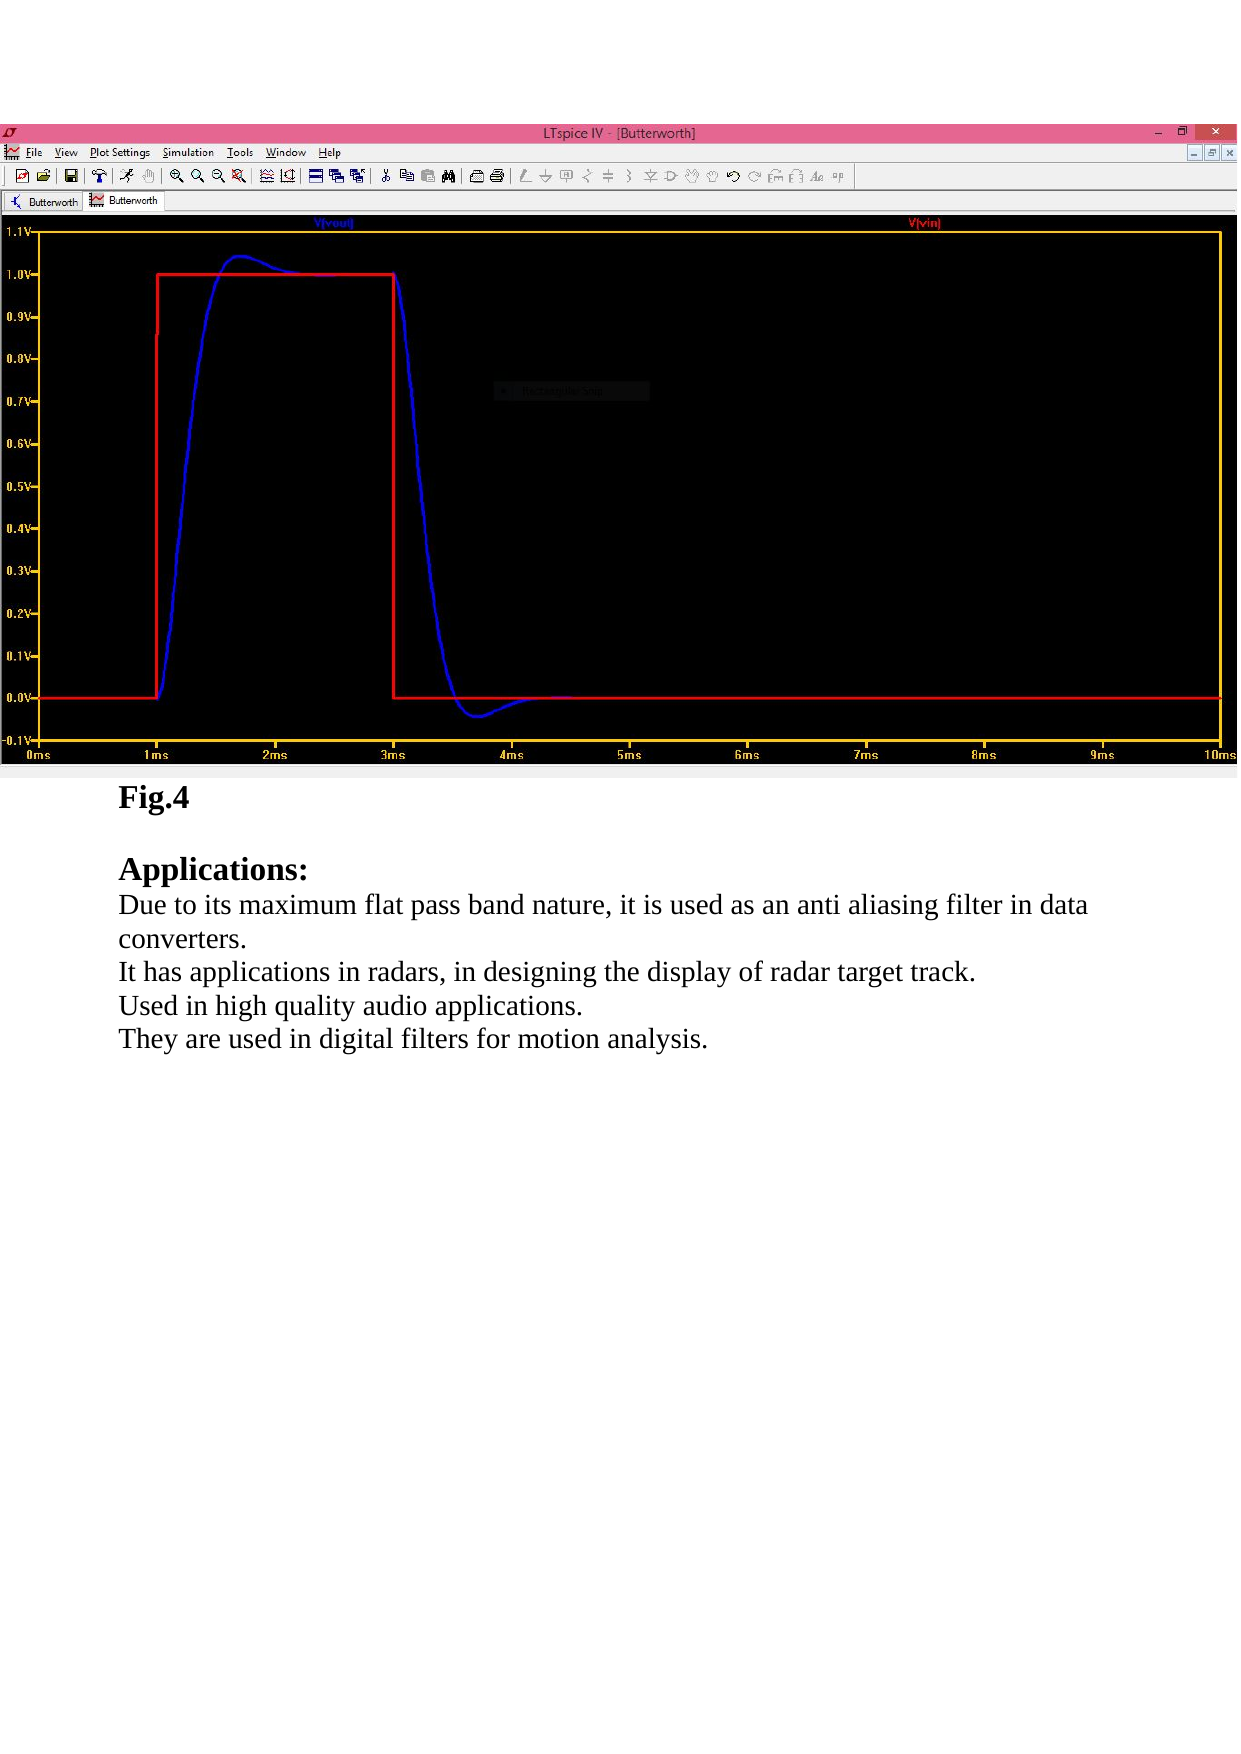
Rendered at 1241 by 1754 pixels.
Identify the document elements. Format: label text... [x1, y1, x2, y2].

text It has applications in radars, in designing the display of radar target track. [118, 954, 1122, 988]
text [118, 118, 1122, 124]
text Due to its maximum flat pass band nature, it is used as an anti aliasing filter in data converters. [118, 887, 1122, 954]
text Used in high quality audio applications. [118, 988, 1122, 1022]
text Applications: [118, 849, 1122, 887]
picture [0, 124, 1238, 778]
text Fig.4 [118, 778, 1122, 816]
text They are used in digital filters for motion analysis. [118, 1022, 1122, 1055]
